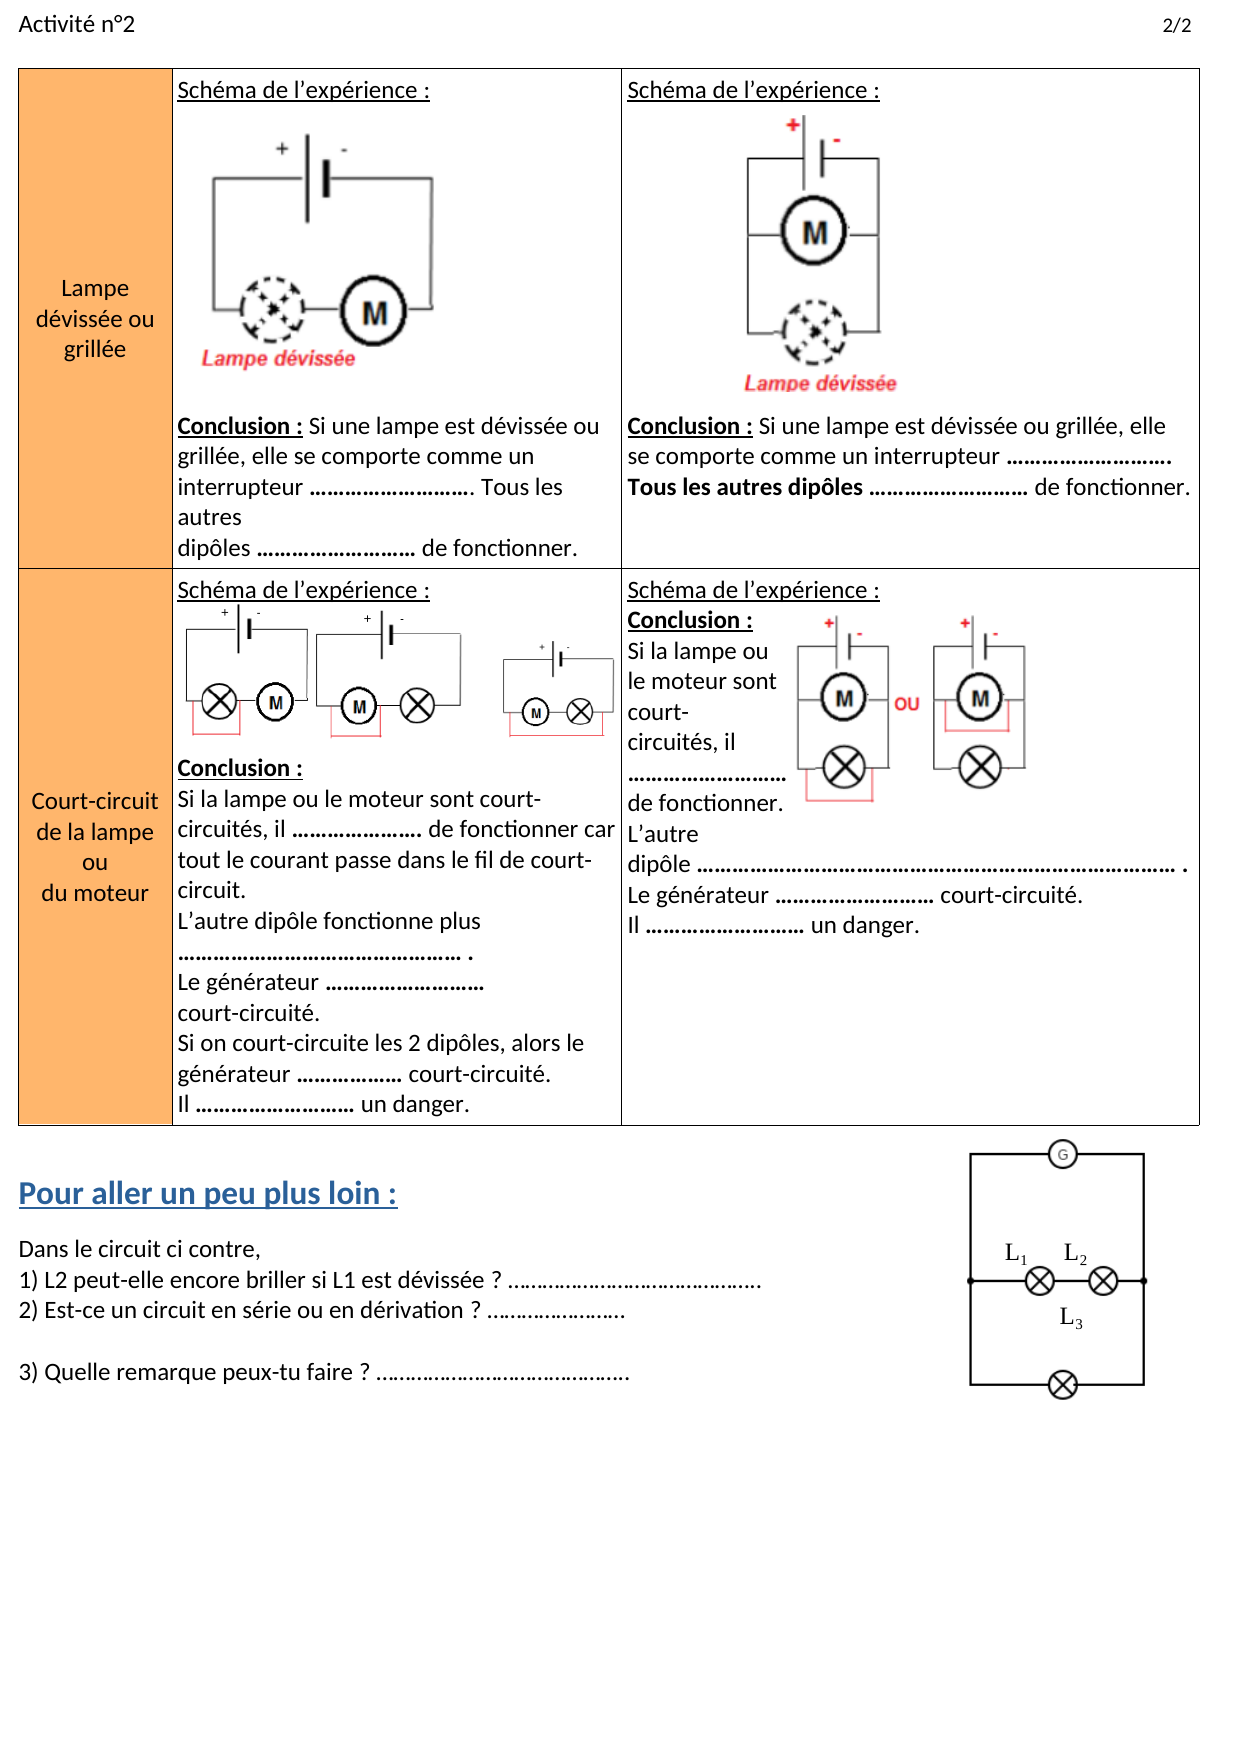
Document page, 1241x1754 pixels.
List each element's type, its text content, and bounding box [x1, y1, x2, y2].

table_cell Schéma de l’expérience : Conclusion : Si une lampe est dévissée ou grillée, elle se comporte comme un interrupteur ………………………. Tous les autres dipôles ……………………… de fonctionner. [622, 69, 1199, 568]
table_cell Lampe dévissée ou grillée [19, 69, 172, 568]
text [1162, 1264, 1221, 1294]
table_cell Schéma de l’expérience : Conclusion : Si la lampe ou le moteur sont court- circuités, il ……………………… de fonctionner. L’autre dipôle ……………………………………………………………………… . Le générateur ……………………… court-circuité. Il ……………………… un danger. [622, 569, 1199, 1124]
picture [730, 115, 898, 392]
text [1162, 1233, 1221, 1264]
text [1162, 1172, 1221, 1213]
picture [959, 1139, 1162, 1404]
table_cell Schéma de l’expérience : Conclusion : Si une lampe est dévissée ou grillée, elle se comporte comme un interrupteur ………………………. Tous les autres dipôles ……………………… de fonctionner. [173, 69, 621, 568]
table_cell Court-circuit de la lampe ou du moteur [19, 569, 172, 1124]
text 3) Quelle remarque peux-tu faire ? …………………………………….. [18, 1356, 959, 1386]
text [1162, 1356, 1221, 1386]
text Dans le circuit ci contre, [18, 1233, 959, 1264]
picture [197, 132, 438, 373]
picture [177, 604, 616, 753]
text [1162, 1294, 1221, 1325]
text 1) L2 peut-elle encore briller si L1 est dévissée ? …………………………………….. [18, 1264, 959, 1294]
text Pour aller un peu plus loin : [18, 1172, 959, 1213]
picture [790, 604, 1030, 803]
text 2) Est-ce un circuit en série ou en dérivation ? …………………… [18, 1294, 959, 1325]
table_cell Schéma de l’expérience : Conclusion : Si la lampe ou le moteur sont court-circuités, il …………………. de fonctionner car tout le courant passe dans le fil de court-circuit. L’autre dipôle fonctionne plus ………………………………………… . Le générateur ……………………… court-circuité. Si on court-circuite les 2 dipôles, alors le générateur ……………… court-circuité. Il ……………………… un danger. [173, 569, 621, 1124]
